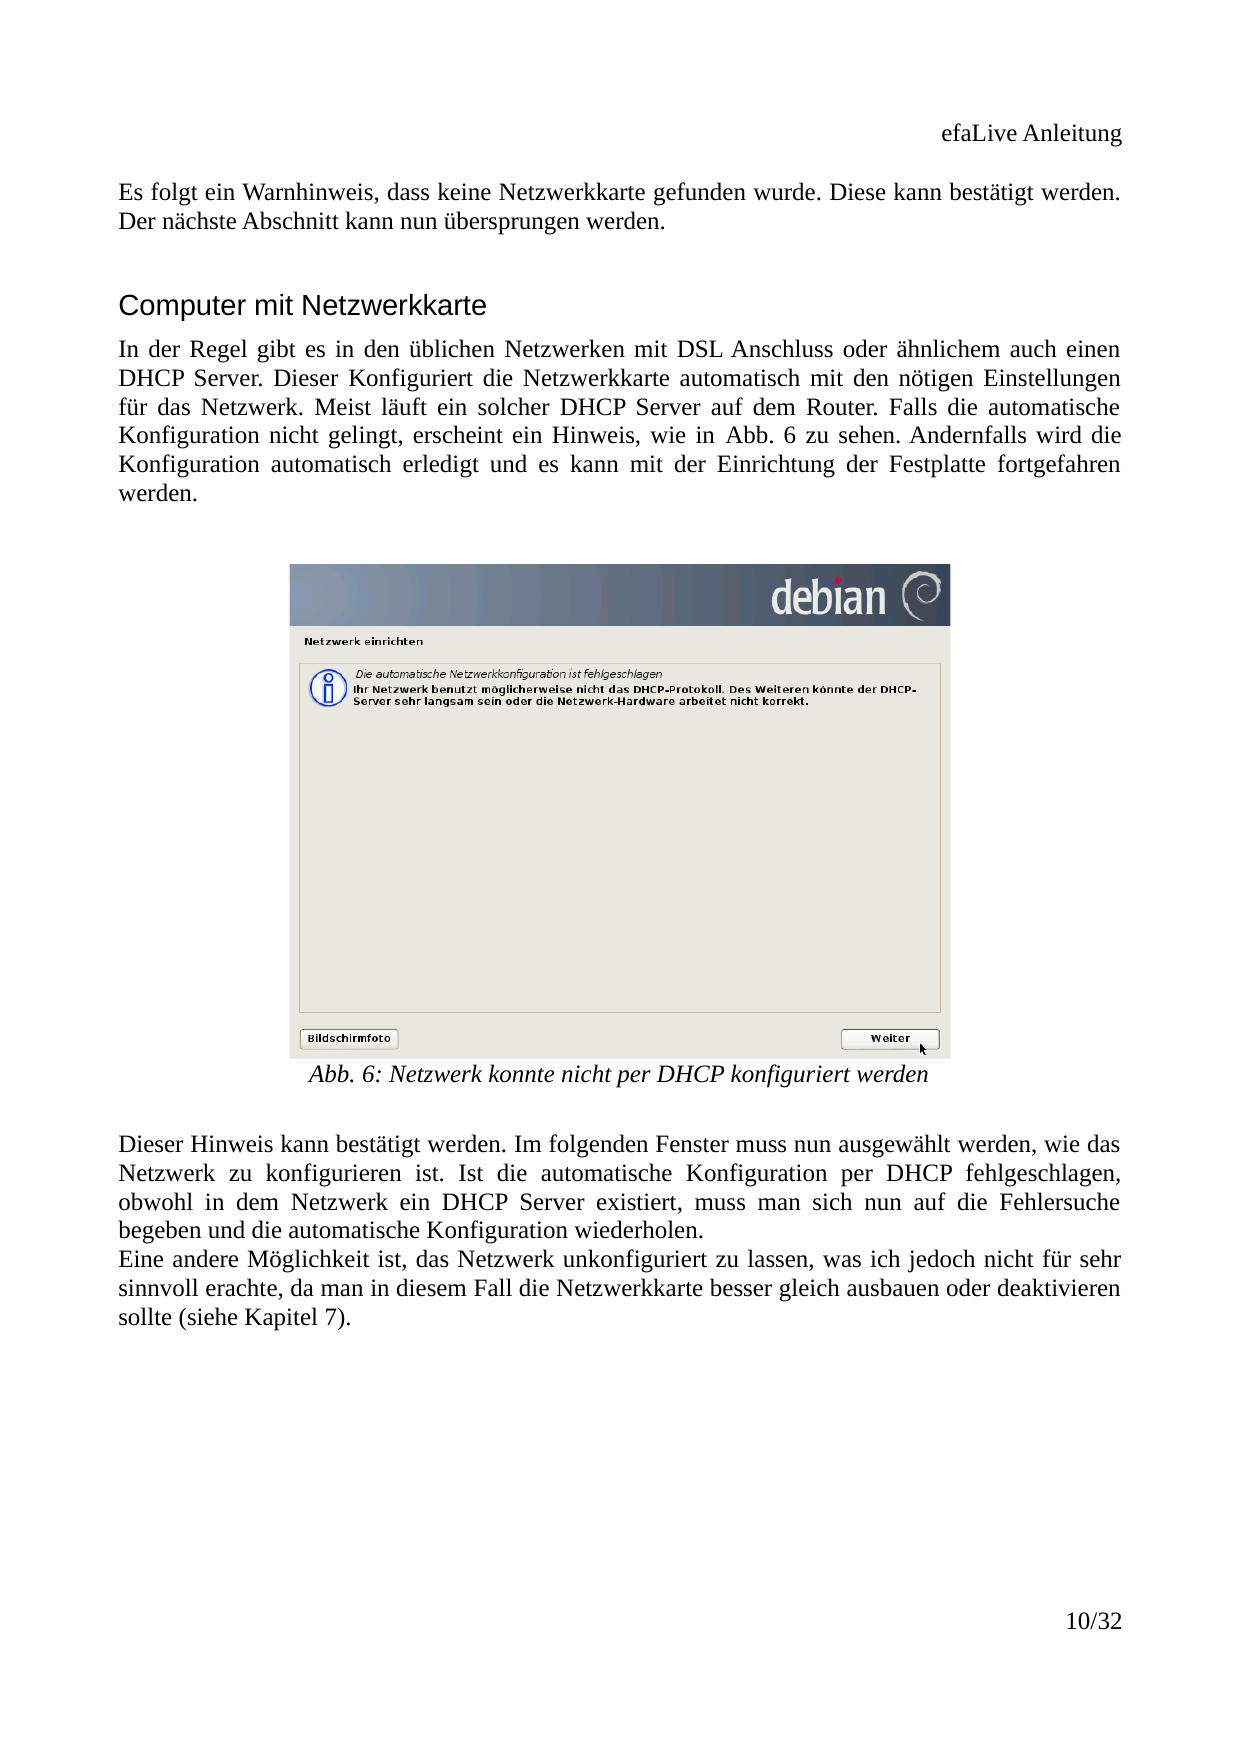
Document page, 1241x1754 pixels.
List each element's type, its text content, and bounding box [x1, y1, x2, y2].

text Eine andere Möglichkeit ist, das Netzwerk unkonfiguriert zu lassen, was ich jedoch nicht für sehr sinnvoll erachte, da man in diesem Fall die Netzwerkkarte besser gleich ausbauen oder deaktivieren sollte (siehe Kapitel 7). [118, 1244, 1122, 1330]
text Abb. 6: Netzwerk konnte nicht per DHCP konfiguriert werden [289, 1059, 951, 1088]
text Dieser Hinweis kann bestätigt werden. Im folgenden Fenster muss nun ausgewählt werden, wie das Netzwerk zu konfigurieren ist. Ist die automatische Konfiguration per DHCP fehlgeschlagen, obwohl in dem Netzwerk ein DHCP Server existiert, muss man sich nun auf die Fehlersuche begeben und die automatische Konfiguration wiederholen. [118, 1129, 1122, 1244]
picture [289, 564, 951, 1059]
text In der Regel gibt es in den üblichen Netzwerken mit DSL Anschluss oder ähnlichem auch einen DHCP Server. Dieser Konfiguriert die Netzwerkkarte automatisch mit den nötigen Einstellungen für das Netzwerk. Meist läuft ein solcher DHCP Server auf dem Router. Falls die automatische Konfiguration nicht gelingt, erscheint ein Hinweis, wie in Abb. 6 zu sehen. Andernfalls wird die Konfiguration automatisch erledigt und es kann mit der Einrichtung der Festplatte fortgefahren werden. [118, 334, 1122, 507]
subtitle Computer mit Netzwerkkarte [118, 288, 1122, 322]
text Es folgt ein Warnhinweis, dass keine Netzwerkkarte gefunden wurde. Diese kann bestätigt werden. Der nächste Abschnitt kann nun übersprungen werden. [118, 177, 1122, 234]
